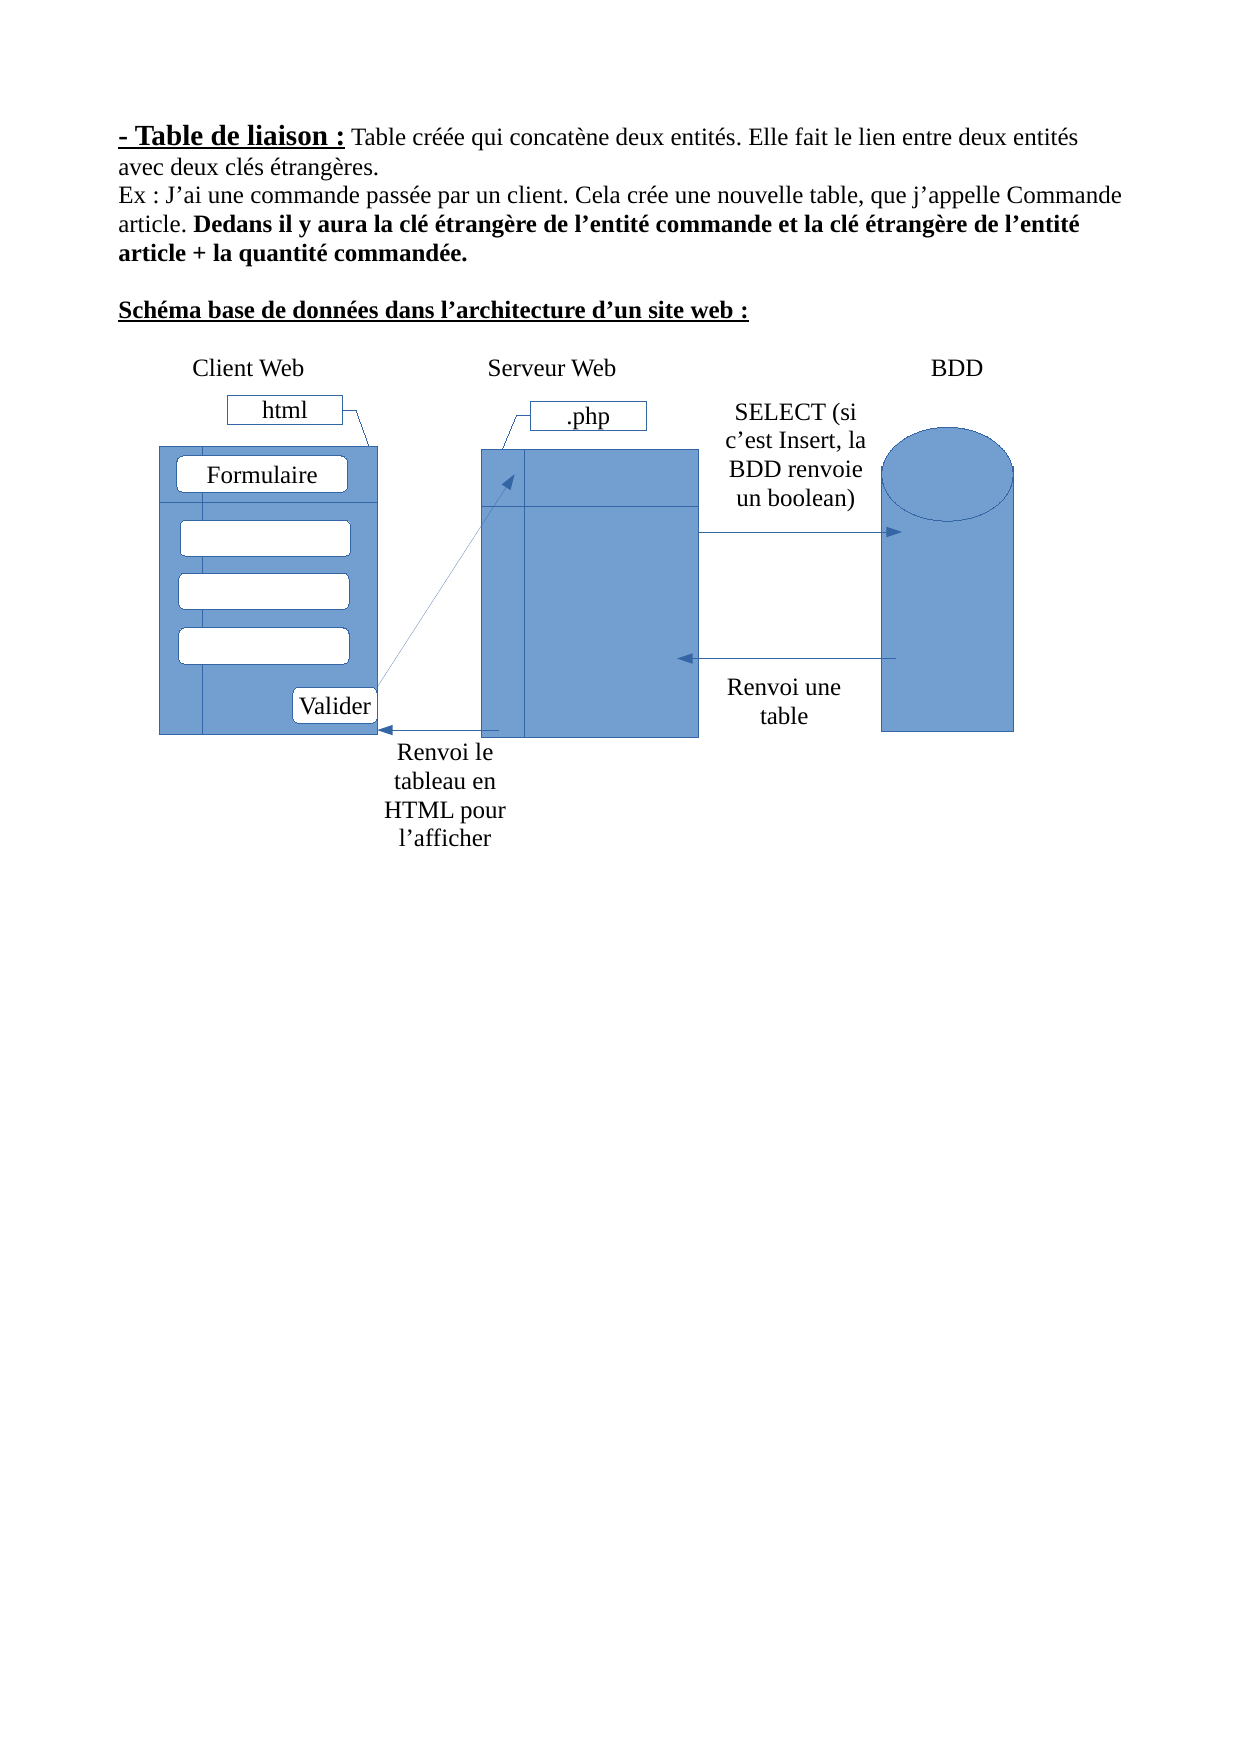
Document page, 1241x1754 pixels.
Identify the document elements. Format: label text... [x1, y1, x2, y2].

text Schéma base de données dans l’architecture d’un site web : [118, 295, 1122, 324]
text Ex : J’ai une commande passée par un client. Cela crée une nouvelle table, que j’appelle Commande article. Dedans il y aura la clé étrangère de l’entité commande et la clé étrangère de l’entité article + la quantité commandée. [118, 180, 1122, 267]
text Client Web Serveur Web BDD [118, 353, 1122, 382]
text - Table de liaison : Table créée qui concatène deux entités. Elle fait le lien entre deux entités avec deux clés étrangères. [118, 118, 1122, 180]
